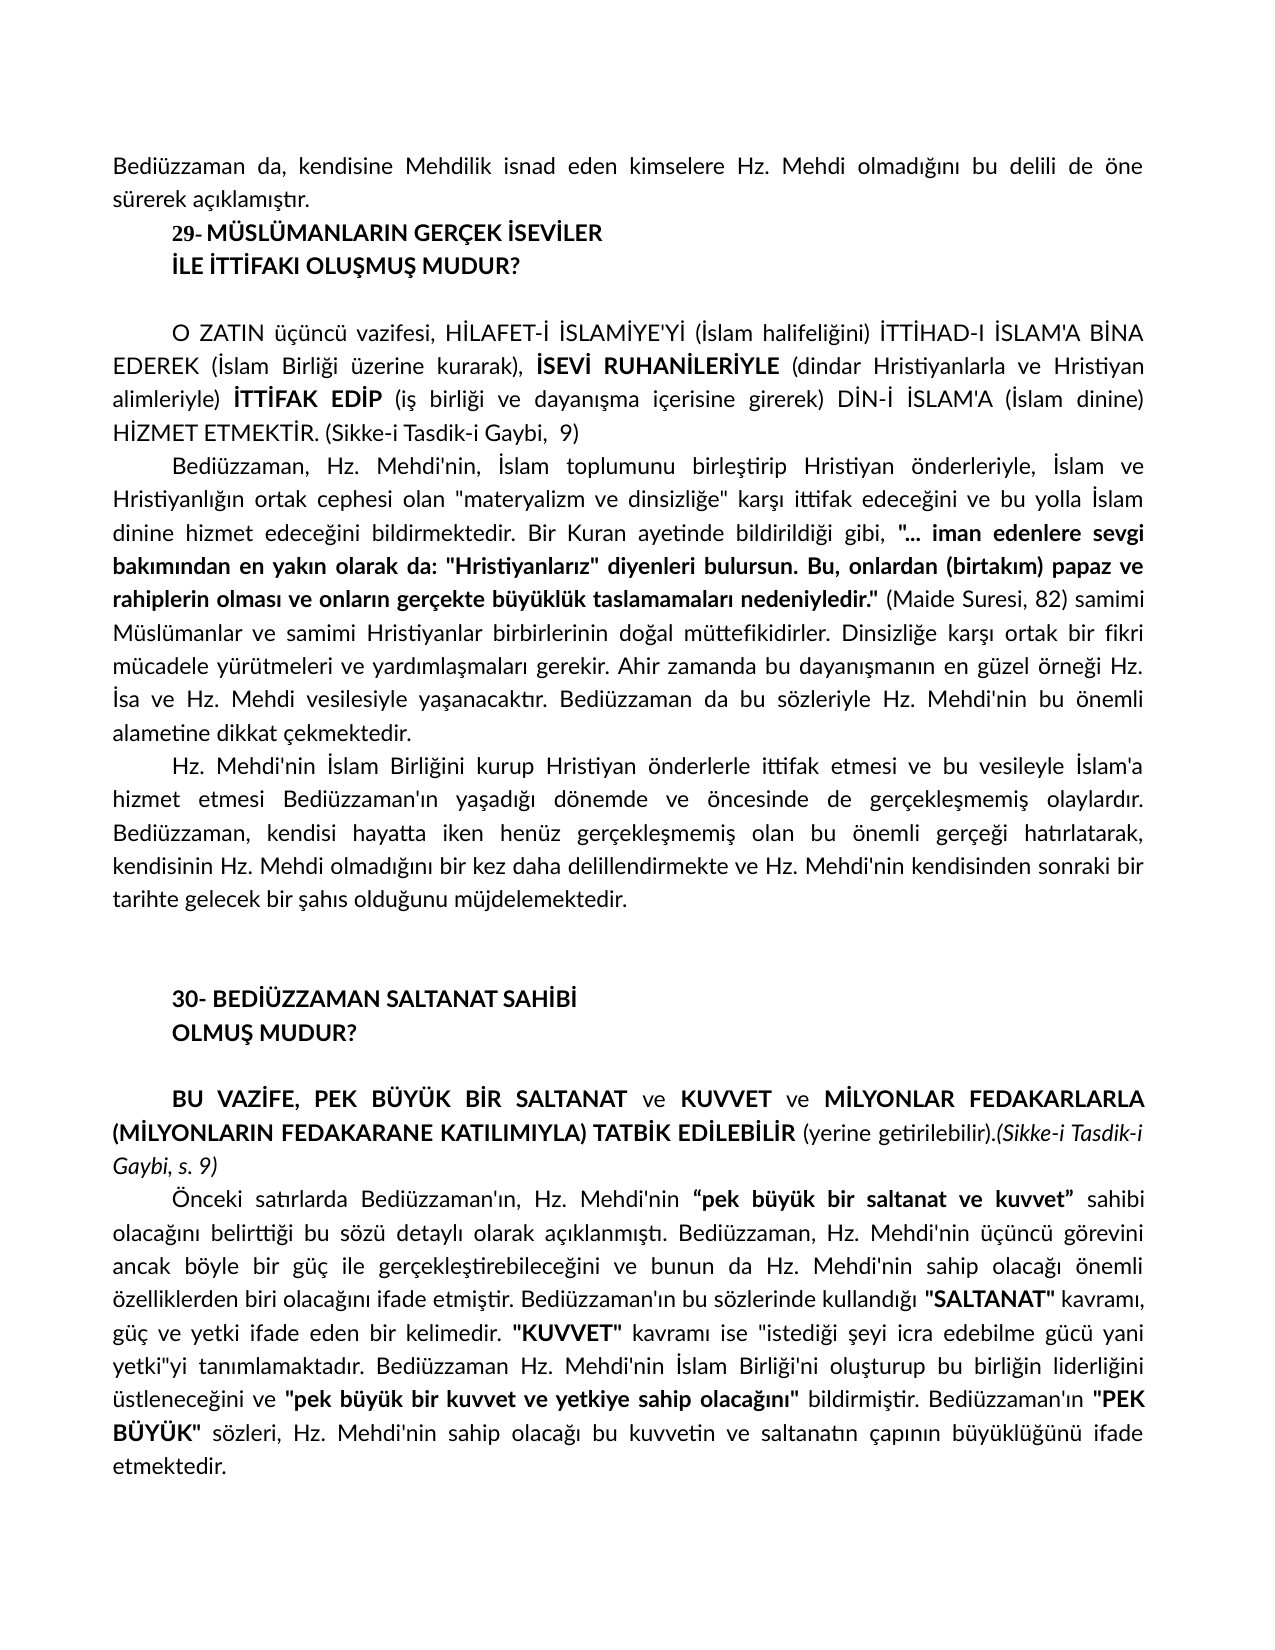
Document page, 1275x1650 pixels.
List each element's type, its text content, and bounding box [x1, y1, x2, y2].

text Bediüzzaman, Hz. Mehdi'nin, İslam toplumunu birleştirip Hristiyan önderleriyle, İslam ve Hristiyanlığın ortak cephesi olan "materyalizm ve dinsizliğe" karşı ittifak edeceğini ve bu yolla İslam dinine hizmet edeceğini bildirmektedir. Bir Kuran ayetinde bildirildiği gibi, "... iman edenlere sevgi bakımından en yakın olarak da: "Hristiyanlarız" diyenleri bulursun. Bu, onlardan (birtakım) papaz ve rahiplerin olması ve onların gerçekte büyüklük taslamamaları nedeniyledir." (Maide Suresi, 82) samimi Müslümanlar ve samimi Hristiyanlar birbirlerinin doğal müttefikidirler. Dinsizliğe karşı ortak bir fikri mücadele yürütmeleri ve yardımlaşmaları gerekir. Ahir zamanda bu dayanışmanın en güzel örneği Hz. İsa ve Hz. Mehdi vesilesiyle yaşanacaktır. Bediüzzaman da bu sözleriyle Hz. Mehdi'nin bu önemli alametine dikkat çekmektedir. [112, 448, 1145, 748]
list MÜSLÜMANLARIN GERÇEK İSEVİLER [172, 214, 1145, 248]
text O ZATIN üçüncü vazifesi, HİLAFET-İ İSLAMİYE'Yİ (İslam halifeliğini) İTTİHAD-I İSLAM'A BİNA EDEREK (İslam Birliği üzerine kurarak), İSEVİ RUHANİLERİYLE (dindar Hristiyanlarla ve Hristiyan alimleriyle) İTTİFAK EDİP (iş birliği ve dayanışma içerisine girerek) DİN-İ İSLAM'A (İslam dinine) HİZMET ETMEKTİR. (Sikke-i Tasdik-i Gaybi, 9) [112, 314, 1145, 448]
text OLMUŞ MUDUR? [112, 1014, 1145, 1048]
text Hz. Mehdi'nin İslam Birliğini kurup Hristiyan önderlerle ittifak etmesi ve bu vesileyle İslam'a hizmet etmesi Bediüzzaman'ın yaşadığı dönemde ve öncesinde de gerçekleşmemiş olaylardır. Bediüzzaman, kendisi hayatta iken henüz gerçekleşmemiş olan bu önemli gerçeği hatırlatarak, kendisinin Hz. Mehdi olmadığını bir kez daha delillendirmekte ve Hz. Mehdi'nin kendisinden sonraki bir tarihte gelecek bir şahıs olduğunu müjdelemektedir. [112, 748, 1145, 914]
text İLE İTTİFAKI OLUŞMUŞ MUDUR? [172, 248, 1145, 281]
text Bediüzzaman da, kendisine Mehdilik isnad eden kimselere Hz. Mehdi olmadığını bu delili de öne sürerek açıklamıştır. [112, 148, 1145, 214]
text BU VAZİFE, PEK BÜYÜK BİR SALTANAT ve KUVVET ve MİLYONLAR FEDAKARLARLA (MİLYONLARIN FEDAKARANE KATILIMIYLA) TATBİK EDİLEBİLİR (yerine getirilebilir).(Sikke-i Tasdik-i Gaybi, s. 9) [112, 1081, 1145, 1181]
text 30- BEDİÜZZAMAN SALTANAT SAHİBİ [112, 981, 1145, 1014]
text Önceki satırlarda Bediüzzaman'ın, Hz. Mehdi'nin “pek büyük bir saltanat ve kuvvet” sahibi olacağını belirttiği bu sözü detaylı olarak açıklanmıştı. Bediüzzaman, Hz. Mehdi'nin üçüncü görevini ancak böyle bir güç ile gerçekleştirebileceğini ve bunun da Hz. Mehdi'nin sahip olacağı önemli özelliklerden biri olacağını ifade etmiştir. Bediüzzaman'ın bu sözlerinde kullandığı "Saltanat" kavramı, güç ve yetki ifade eden bir kelimedir. "KUVVET" kavramı ise "istediği şeyi icra edebilme gücü yani yetki"yi tanımlamaktadır. Bediüzzaman Hz. Mehdi'nin İslam Birliği'ni oluşturup bu birliğin liderliğini üstleneceğini ve "pek büyük bir kuvvet ve yetkiye sahip olacağını" bildirmiştir. Bediüzzaman'ın "PEK BÜYÜK" sözleri, Hz. Mehdi'nin sahip olacağı bu kuvvetin ve saltanatın çapının büyüklüğünü ifade etmektedir. [112, 1181, 1145, 1481]
